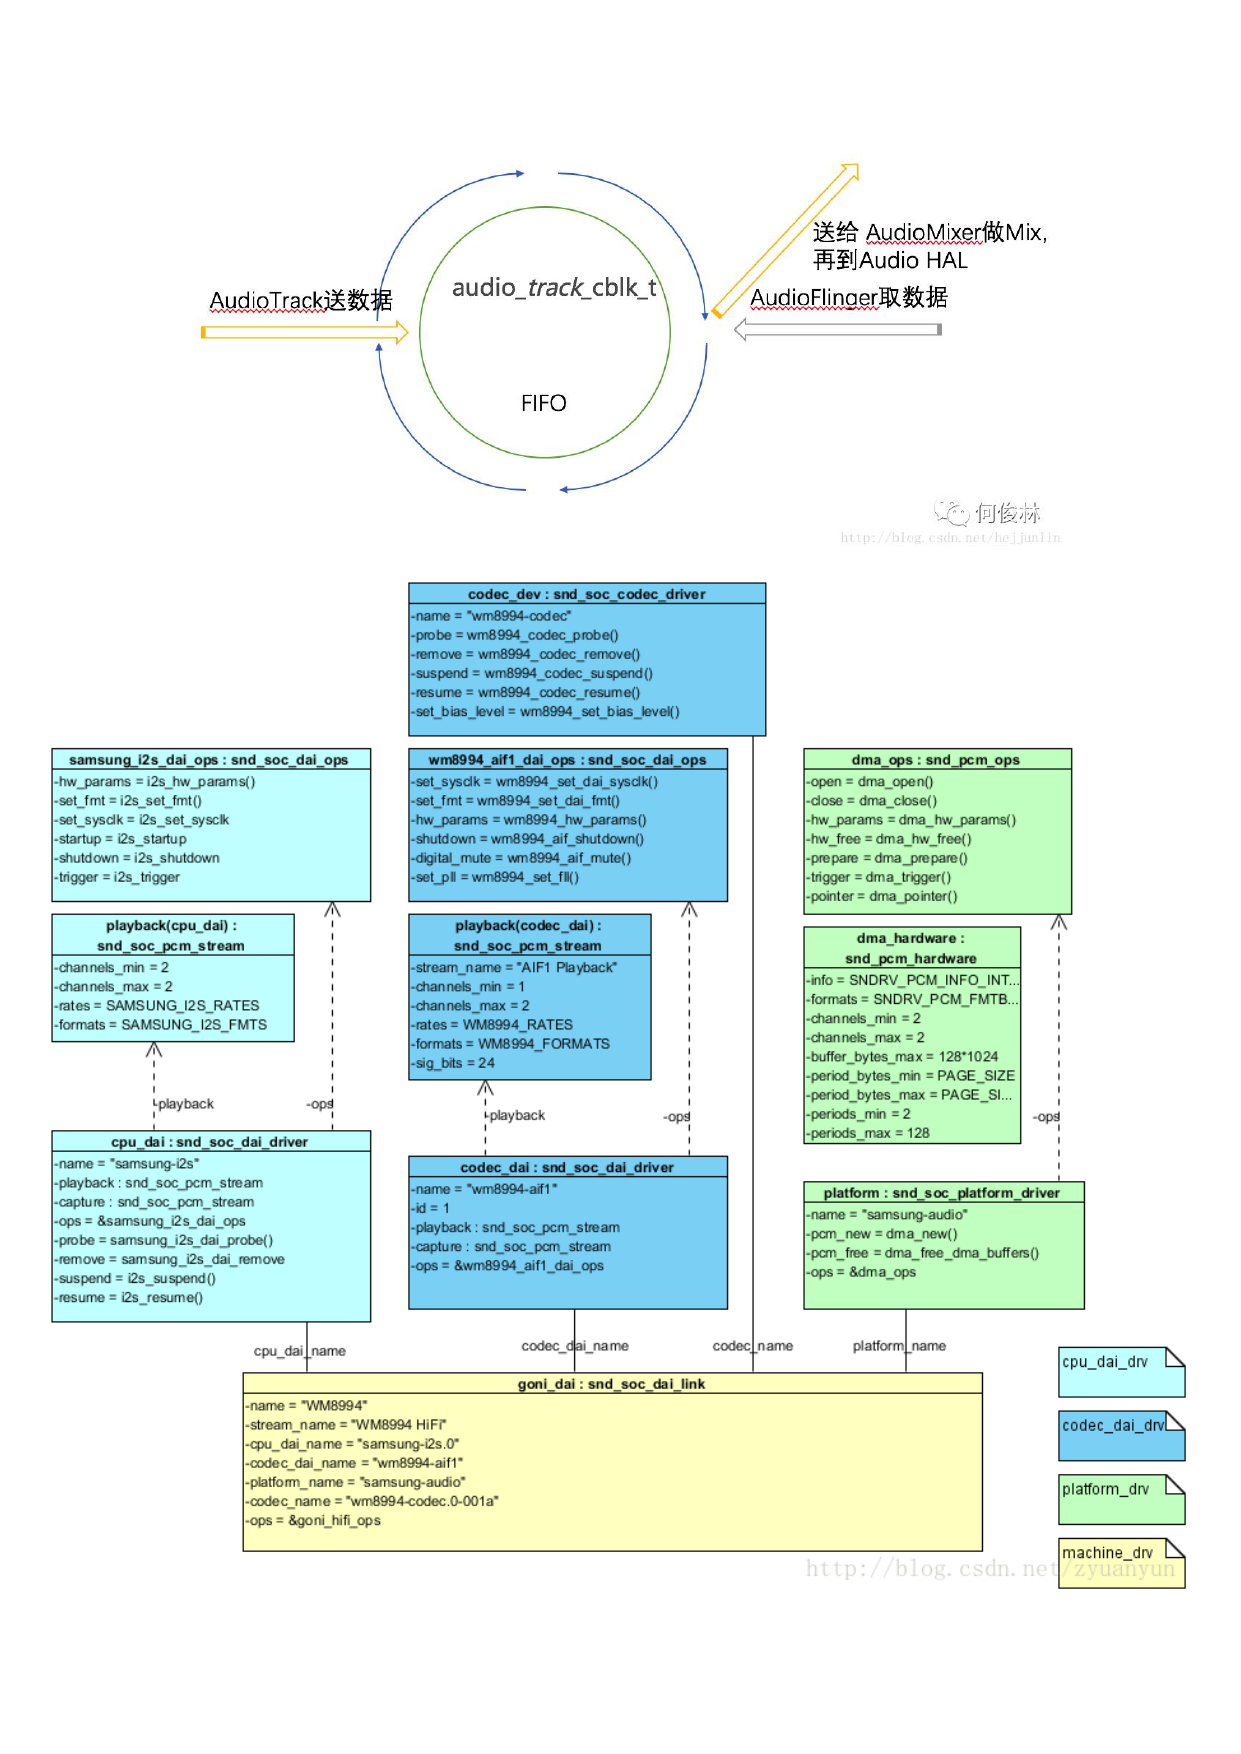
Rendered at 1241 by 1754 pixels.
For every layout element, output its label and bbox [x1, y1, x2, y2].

picture [171, 118, 1069, 552]
picture [49, 580, 1191, 1594]
